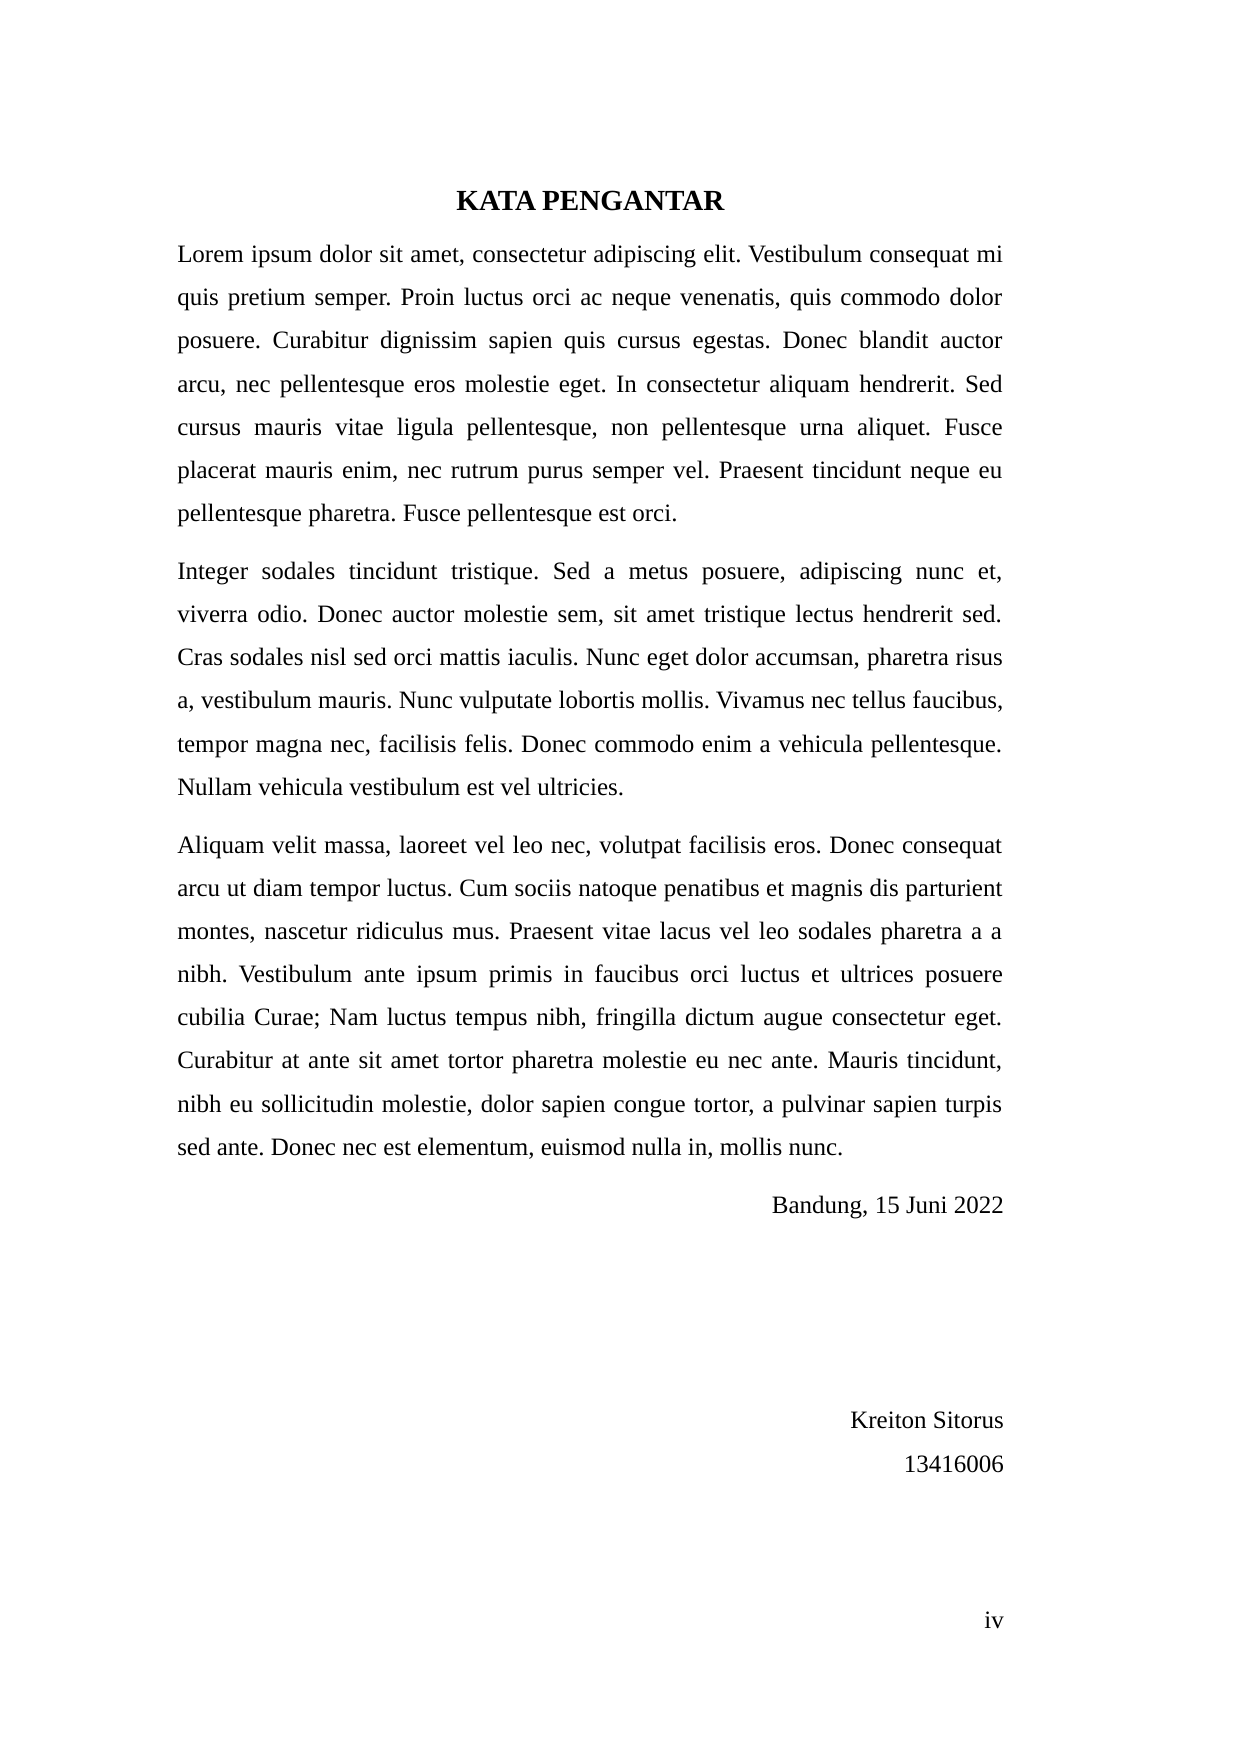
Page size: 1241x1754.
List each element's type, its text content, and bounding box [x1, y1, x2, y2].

text Aliquam velit massa, laoreet vel leo nec, volutpat facilisis eros. Donec consequat arcu ut diam tempor luctus. Cum sociis natoque penatibus et magnis dis parturient montes, nascetur ridiculus mus. Praesent vitae lacus vel leo sodales pharetra a a nibh. Vestibulum ante ipsum primis in faucibus orci luctus et ultrices posuere cubilia Curae; Nam luctus tempus nibh, fringilla dictum augue consectetur eget. Curabitur at ante sit amet tortor pharetra molestie eu nec ante. Mauris tincidunt, nibh eu sollicitudin molestie, dolor sapien congue tortor, a pulvinar sapien turpis sed ante. Donec nec est elementum, euismod nulla in, mollis nunc. [177, 830, 1003, 1161]
text Integer sodales tincidunt tristique. Sed a metus posuere, adipiscing nunc et, viverra odio. Donec auctor molestie sem, sit amet tristique lectus hendrerit sed. Cras sodales nisl sed orci mattis iaculis. Nunc eget dolor accumsan, pharetra risus a, vestibulum mauris. Nunc vulputate lobortis mollis. Vivamus nec tellus faucibus, tempor magna nec, facilisis felis. Donec commodo enim a vehicula pellentesque. Nullam vehicula vestibulum est vel ultricies. [177, 556, 1003, 801]
text Bandung, 15 Juni 2022 Kreiton Sitorus 13416006 [177, 1190, 1003, 1477]
text Lorem ipsum dolor sit amet, consectetur adipiscing elit. Vestibulum consequat mi quis pretium semper. Proin luctus orci ac neque venenatis, quis commodo dolor posuere. Curabitur dignissim sapien quis cursus egestas. Donec blandit auctor arcu, nec pellentesque eros molestie eget. In consectetur aliquam hendrerit. Sed cursus mauris vitae ligula pellentesque, non pellentesque urna aliquet. Fusce placerat mauris enim, nec rutrum purus semper vel. Praesent tincidunt neque eu pellentesque pharetra. Fusce pellentesque est orci. [177, 239, 1003, 527]
subtitle Kata Pengantar [177, 183, 1003, 217]
